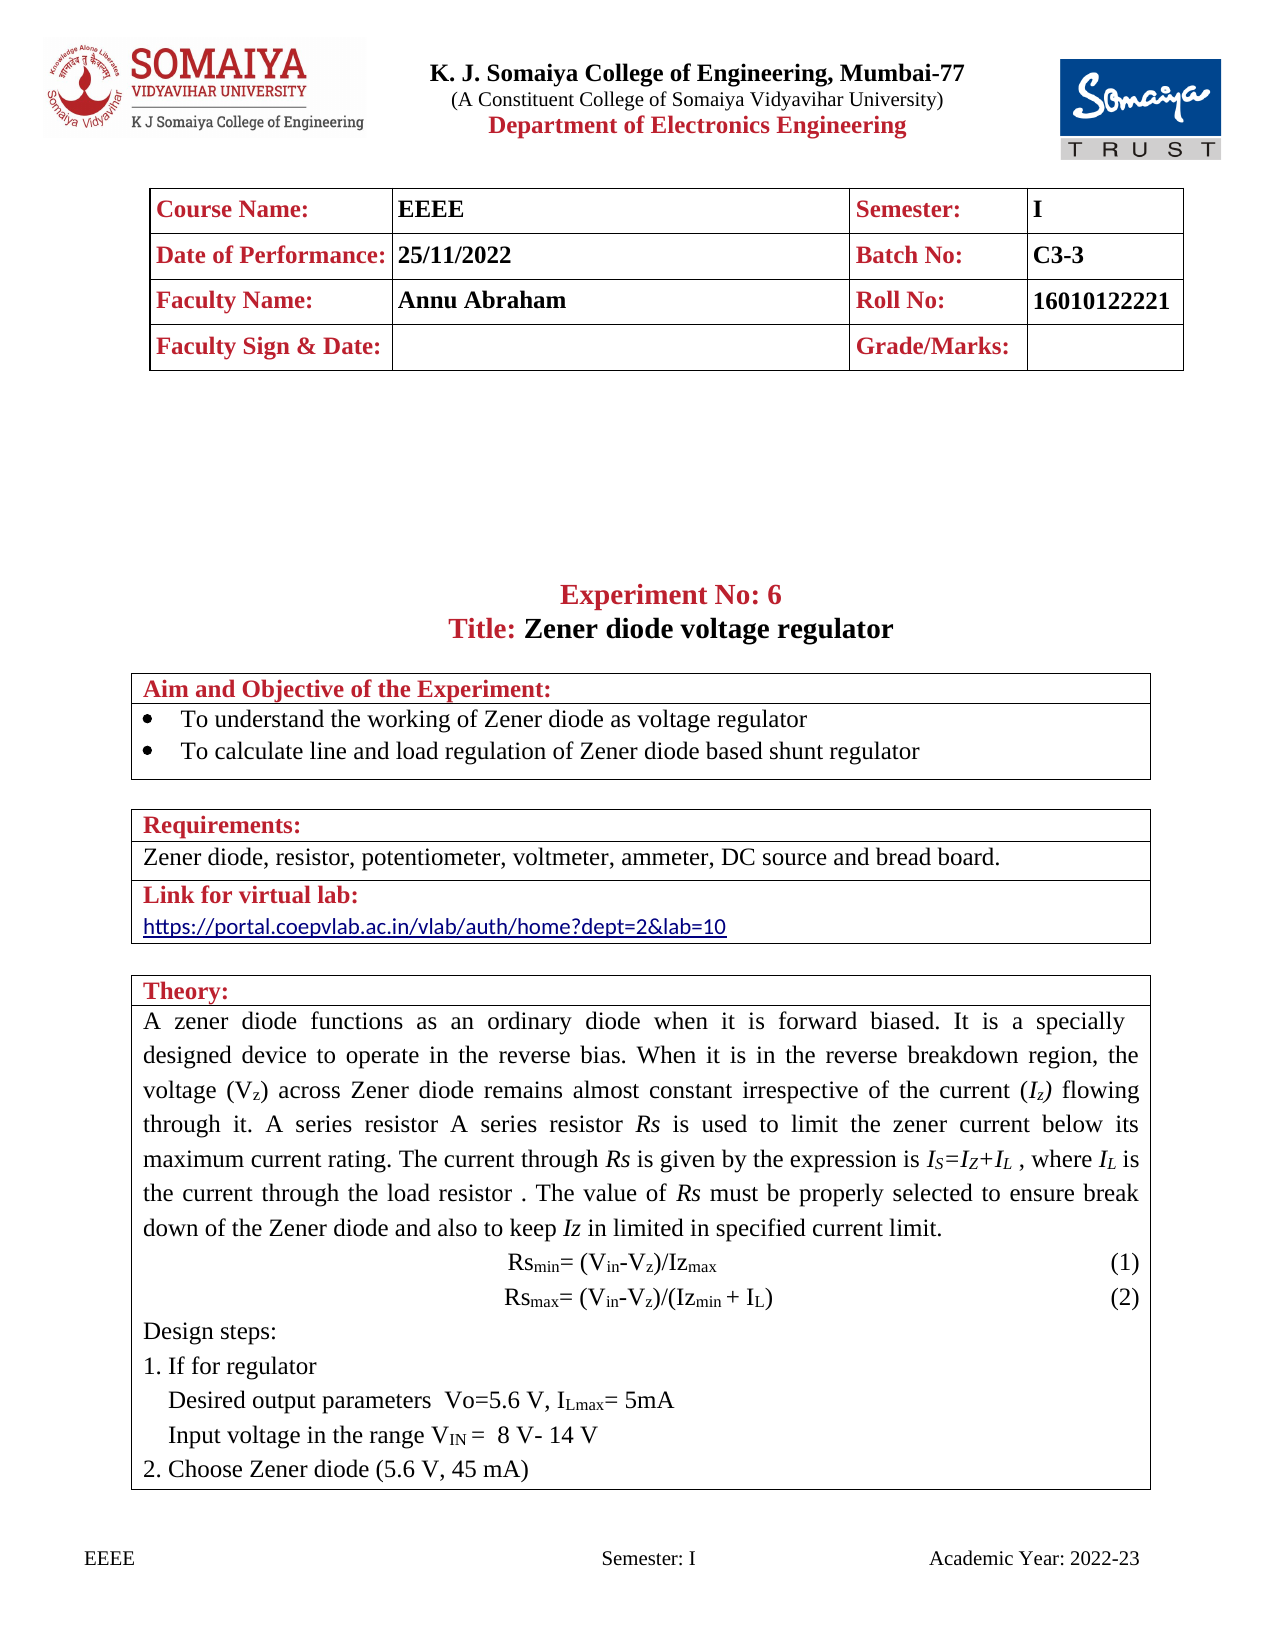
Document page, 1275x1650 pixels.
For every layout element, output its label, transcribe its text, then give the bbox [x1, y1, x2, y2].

table_cell Zener diode, resistor, potentiometer, voltmeter, ammeter, DC source and bread board. [132, 842, 1150, 879]
table_cell Annu Abraham [393, 280, 849, 324]
table_cell Roll No: [850, 280, 1027, 324]
table_header EEEE [393, 189, 849, 233]
table_cell 16010122221 [1028, 280, 1183, 324]
table_header I [1028, 189, 1183, 233]
table_cell Link for virtual lab: https://portal.coepvlab.ac.in/vlab/auth/home?dept=2&lab=10 [132, 881, 1150, 943]
table_cell 25/11/2022 [393, 234, 849, 279]
table_cell [1028, 325, 1183, 370]
table_header Requirements: [132, 810, 1150, 841]
table_cell Faculty Sign & Date: [151, 325, 392, 370]
table_cell Grade/Marks: [850, 325, 1027, 370]
table_cell C3-3 [1028, 234, 1183, 279]
text Experiment No: 6 [76, 577, 1266, 611]
table_cell [393, 325, 849, 370]
table_cell Batch No: [850, 234, 1027, 279]
table_cell To understand the working of Zener diode as voltage regulator To calculate line and load regulation of Zener diode based shunt regulator [132, 704, 1150, 779]
table_header Semester: [850, 189, 1027, 233]
table_cell A zener diode functions as an ordinary diode when it is forward biased. It is a specially designed device to operate in the reverse bias. When it is in the reverse breakdown region, the voltage (Vz) across Zener diode remains almost constant irrespective of the current (Iz) flowing through it. A series resistor A series resistor Rs is used to limit the zener current below its maximum current rating. The current through Rs is given by the expression is IS=IZ+IL , where IL is the current through the load resistor . The value of Rs must be properly selected to ensure break down of the Zener diode and also to keep Iz in limited in specified current limit. Rsmin= (Vin-Vz)/Izmax (1) Rsmax= (Vin-Vz)/(Izmin + IL) (2) Design steps: 1. If for regulator Desired output parameters Vo=5.6 V, ILmax= 5mA Input voltage in the range VIN = 8 V- 14 V 2. Choose Zener diode (5.6 V, 45 mA) [132, 1006, 1150, 1489]
table_header Course Name: [151, 189, 392, 233]
text Title: Zener diode voltage regulator [76, 611, 1266, 644]
table_cell Faculty Name: [151, 280, 392, 324]
table_header Theory: [1139, 976, 1150, 1005]
table_cell Date of Performance: [151, 234, 392, 279]
